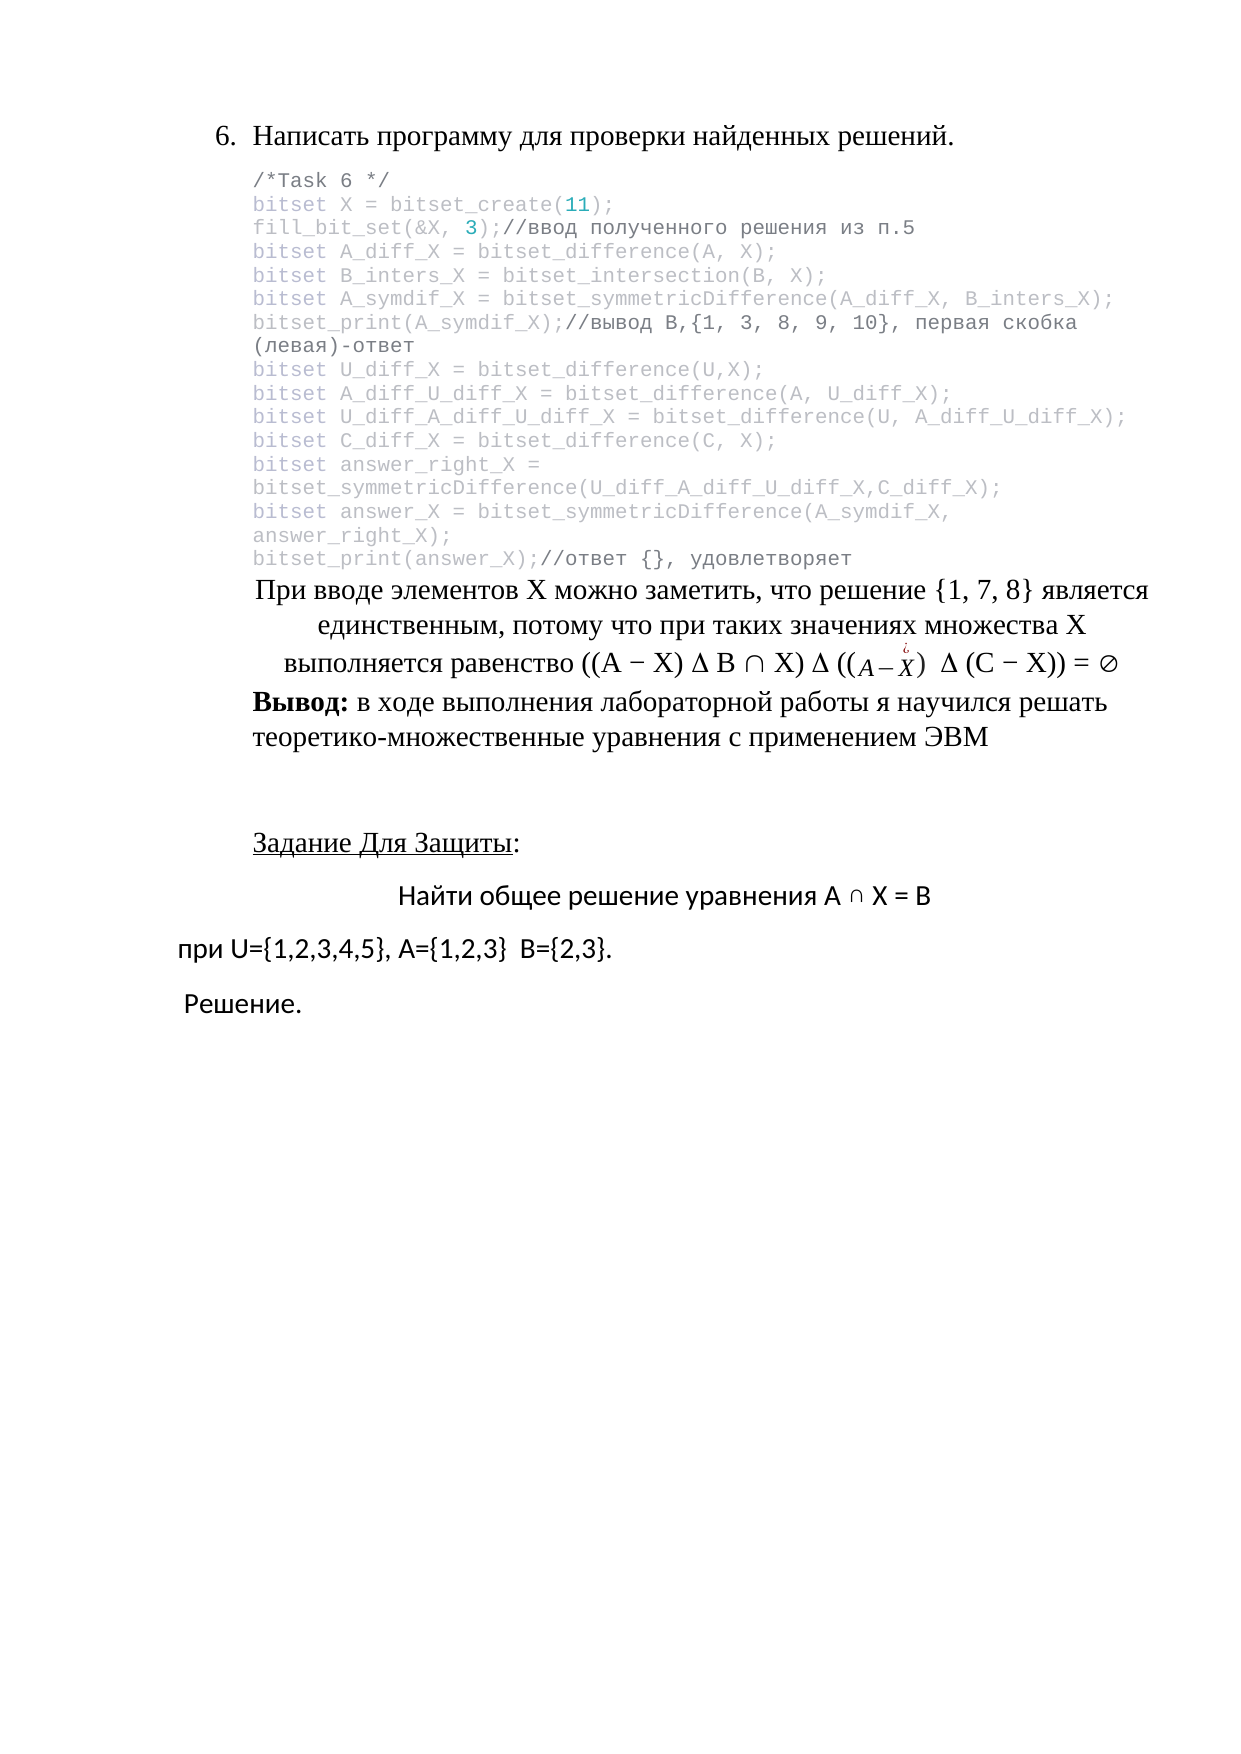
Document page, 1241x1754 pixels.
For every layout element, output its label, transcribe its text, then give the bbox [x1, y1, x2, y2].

list Вывод: в ходе выполнения лабораторной работы я научился решать теоретико-множественные уравнения с применением ЭВМ [252, 684, 1152, 753]
list При вводе элементов X можно заметить, что решение {1, 7, 8} является единственным, потому что при таких значениях множества X выполняется равенство ((A − X) D B Ç X) D (() D (C − X)) = Æ [252, 572, 1152, 682]
text /*Task 6 */ bitset X = bitset_create(11); fill_bit_set(&X, 3);//ввод полученного решения из п.5 bitset A_diff_X = bitset_difference(A, X); bitset B_inters_X = bitset_intersection(B, X); bitset A_symdif_X = bitset_symmetricDifference(A_diff_X, B_inters_X); bitset_print(A_symdif_X);//вывод B,{1, 3, 8, 9, 10}, первая скобка (левая)-ответ bitset U_diff_X = bitset_difference(U,X); bitset A_diff_U_diff_X = bitset_difference(A, U_diff_X); bitset U_diff_A_diff_U_diff_X = bitset_difference(U, A_diff_U_diff_X); bitset C_diff_X = bitset_difference(C, X); bitset answer_right_X = bitset_symmetricDifference(U_diff_A_diff_U_diff_X,C_diff_X); bitset answer_X = bitset_symmetricDifference(A_symdif_X, answer_right_X); bitset_print(answer_X);//ответ {}, удовлетворяет [252, 170, 1152, 572]
text Решение. [177, 985, 1152, 1020]
text Найти общее решение уравнения A Х = B [177, 877, 1152, 912]
list Написать программу для проверки найденных решений. [215, 118, 1152, 152]
list Задание Для Защиты: [252, 825, 1152, 858]
text при U={1,2,3,4,5}, А={1,2,3} B={2,3}. [177, 931, 1152, 966]
